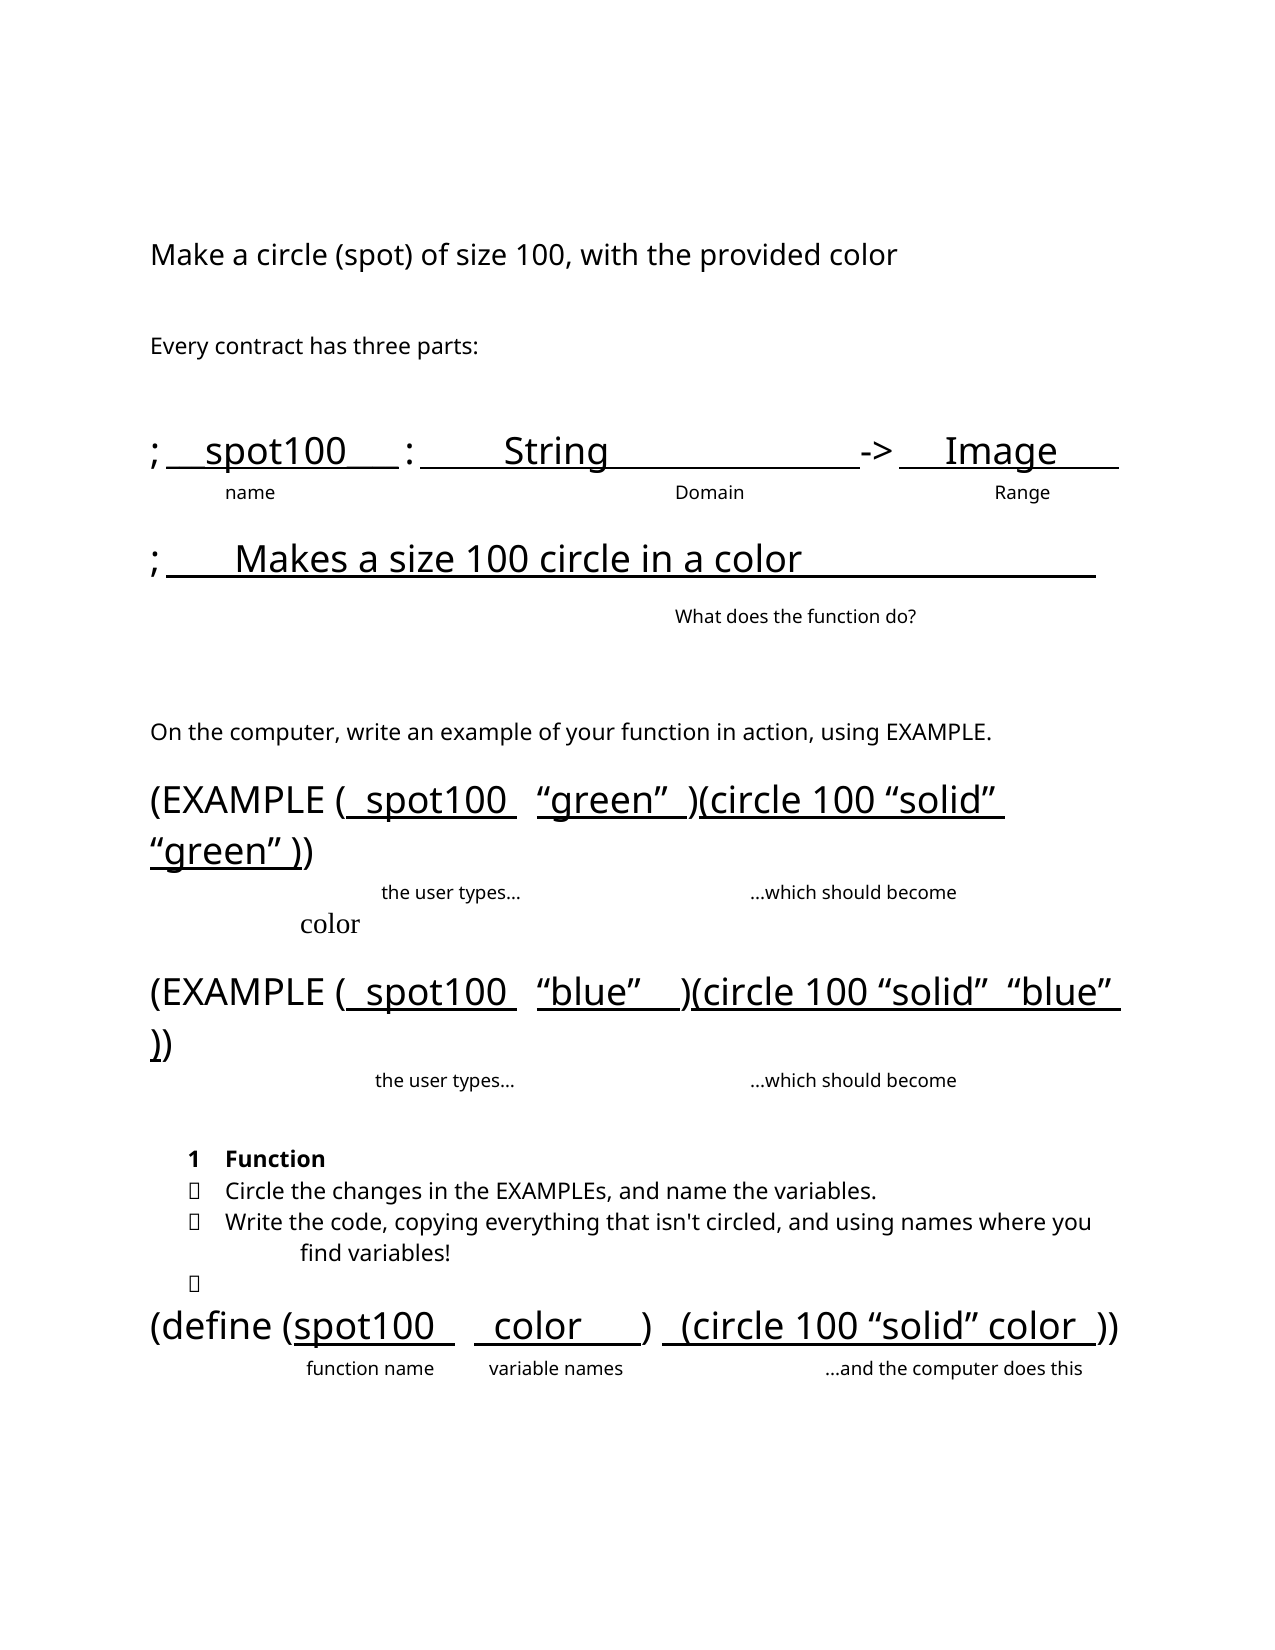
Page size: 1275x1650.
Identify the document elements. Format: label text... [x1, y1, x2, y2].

text (define (spot100 color ) (circle 100 “solid” color )) [150, 1300, 1125, 1351]
text ; ___spot100____ : String -> Image [150, 424, 1125, 475]
text Every contract has three parts: [150, 330, 1125, 362]
list State the problem: [187, 1450, 1125, 1481]
text Design Recipe: SAMPLE [150, 104, 1125, 147]
text color [225, 906, 1125, 940]
text name Domain Range [150, 475, 1125, 506]
text (EXAMPLE ( spot100 “blue” )(circle 100 “solid” “blue” )) [150, 965, 1125, 1067]
text function name variable names ...and the computer does this [150, 1351, 1125, 1382]
text On the computer, write an example of your function in action, using EXAMPLE. [150, 716, 1125, 747]
list Contract+Purpose Statement [187, 299, 1125, 330]
text Design Recipe: double-radius [150, 1382, 1125, 1425]
list Write the code, copying everything that isn't circled, and using names where you find variables! [187, 1206, 1125, 1268]
text the user types… ...which should become [375, 1067, 1125, 1093]
text ; Makes a size 100 circle in a color What does the function do? [150, 532, 1125, 659]
list Give Examples [187, 684, 1125, 716]
list State the problem: [187, 172, 1125, 203]
list Circle the changes in the EXAMPLEs, and name the variables. [187, 1175, 1125, 1206]
text the user types… ...which should become [375, 875, 1125, 906]
text Make a circle (spot) of size 100, with the provided color [150, 234, 1125, 274]
text (EXAMPLE ( spot100 “green” )(circle 100 “solid” “green” )) [150, 773, 1125, 875]
list Function [187, 1143, 1125, 1175]
